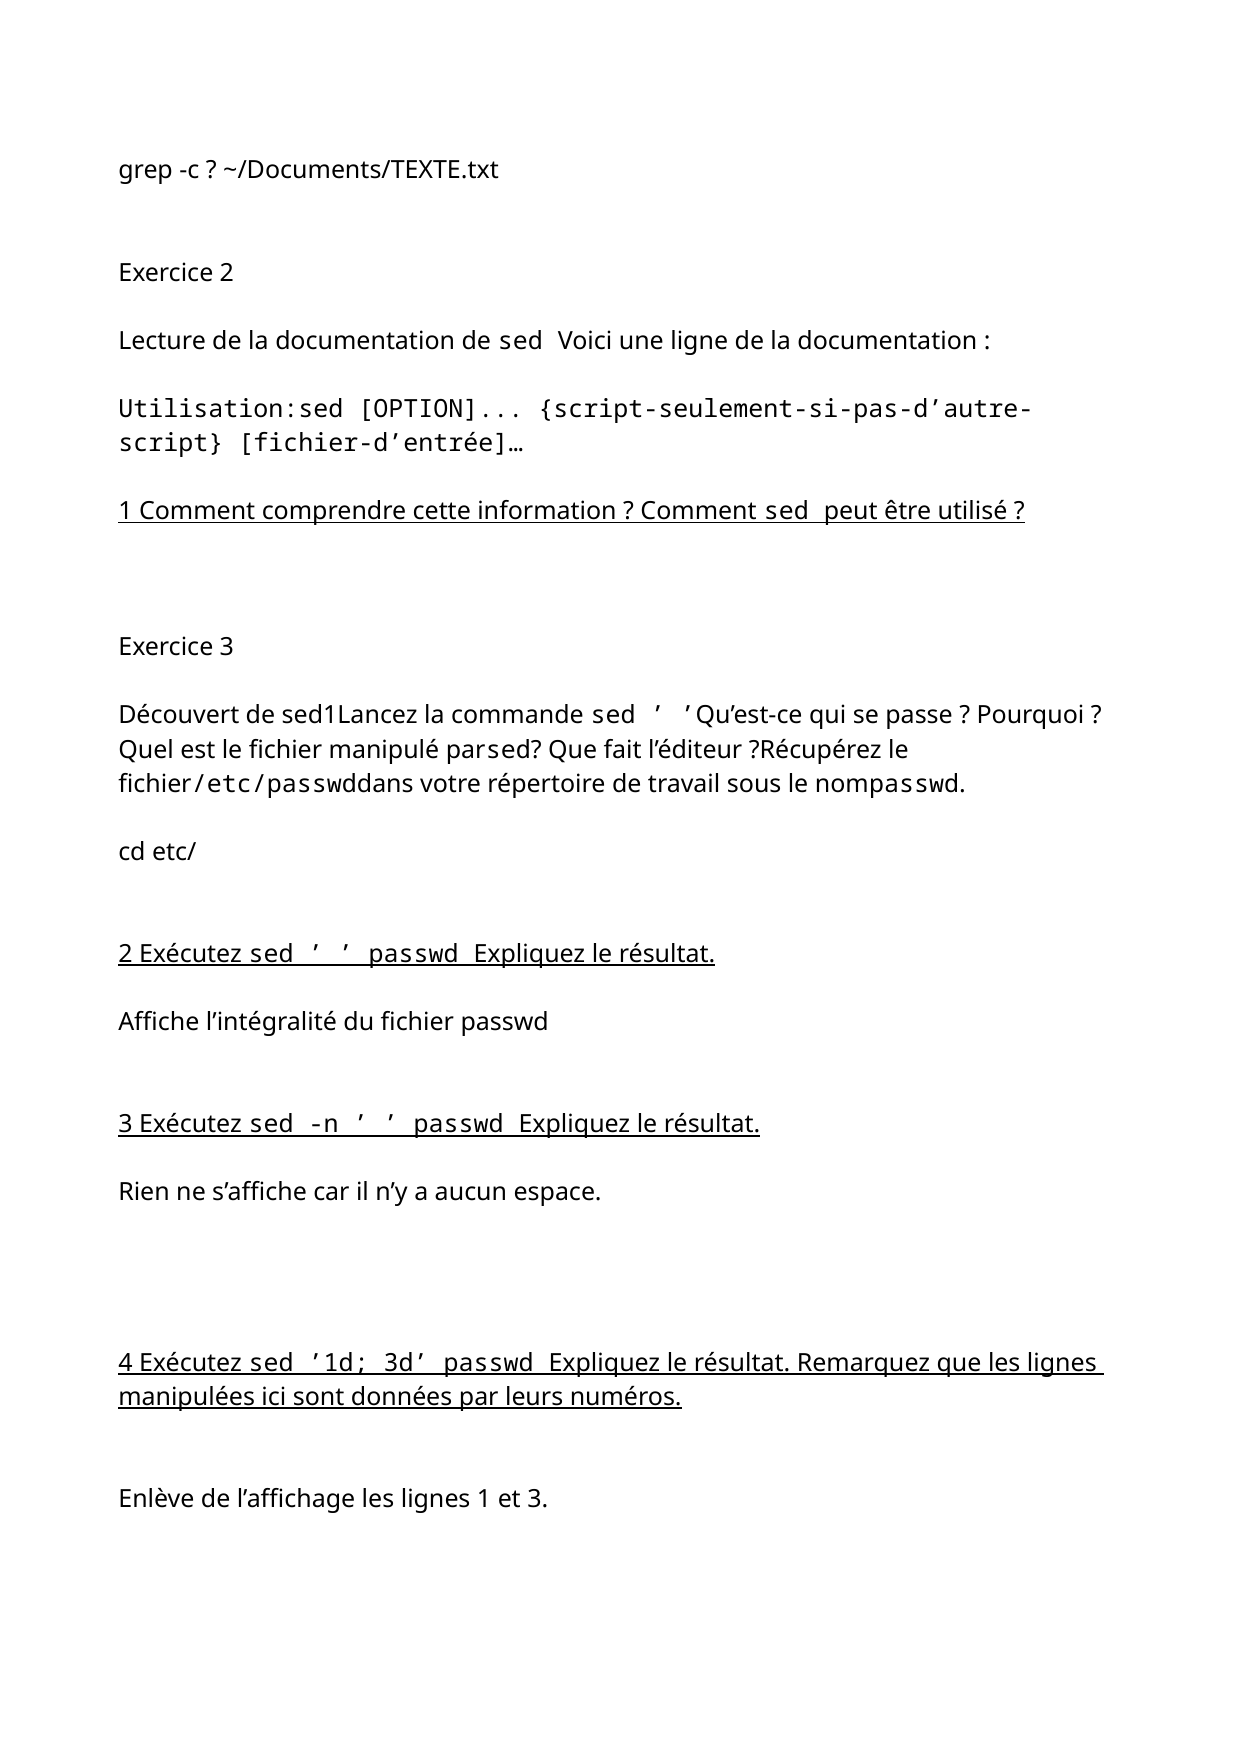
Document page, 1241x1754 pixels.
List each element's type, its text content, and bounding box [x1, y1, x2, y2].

text cd etc/ [118, 833, 1122, 867]
text Utilisation:sed [OPTION]... {script-seulement-si-pas-d’autre-script} [fichier-d’entrée]… [118, 391, 1122, 459]
text Affiche l’intégralité du fichier passwd [118, 1004, 1122, 1038]
text Exercice 2 [118, 254, 1122, 288]
text 3 Exécutez sed -n ’ ’ passwd Expliquez le résultat. [118, 1106, 1122, 1140]
text Exercice 3 [118, 629, 1122, 663]
text grep -c ? ~/Documents/TEXTE.txt [118, 152, 1122, 186]
text Lecture de la documentation de sed Voici une ligne de la documentation : [118, 322, 1122, 357]
text 2 Exécutez sed ’ ’ passwd Expliquez le résultat. [118, 936, 1122, 970]
text Rien ne s’affiche car il n’y a aucun espace. [118, 1174, 1122, 1208]
text Découvert de sed1Lancez la commande sed ’ ’Qu’est-ce qui se passe ? Pourquoi ? Quel est le fichier manipulé parsed? Que fait l’éditeur ?Récupérez le fichier/etc/passwddans votre répertoire de travail sous le nompasswd. [118, 697, 1122, 799]
text 4 Exécutez sed ’1d; 3d’ passwd Expliquez le résultat. Remarquez que les lignes manipulées ici sont données par leurs numéros. [118, 1344, 1122, 1412]
text 1 Comment comprendre cette information ? Comment sed peut être utilisé ? [118, 493, 1122, 527]
text Enlève de l’affichage les lignes 1 et 3. [118, 1481, 1122, 1515]
